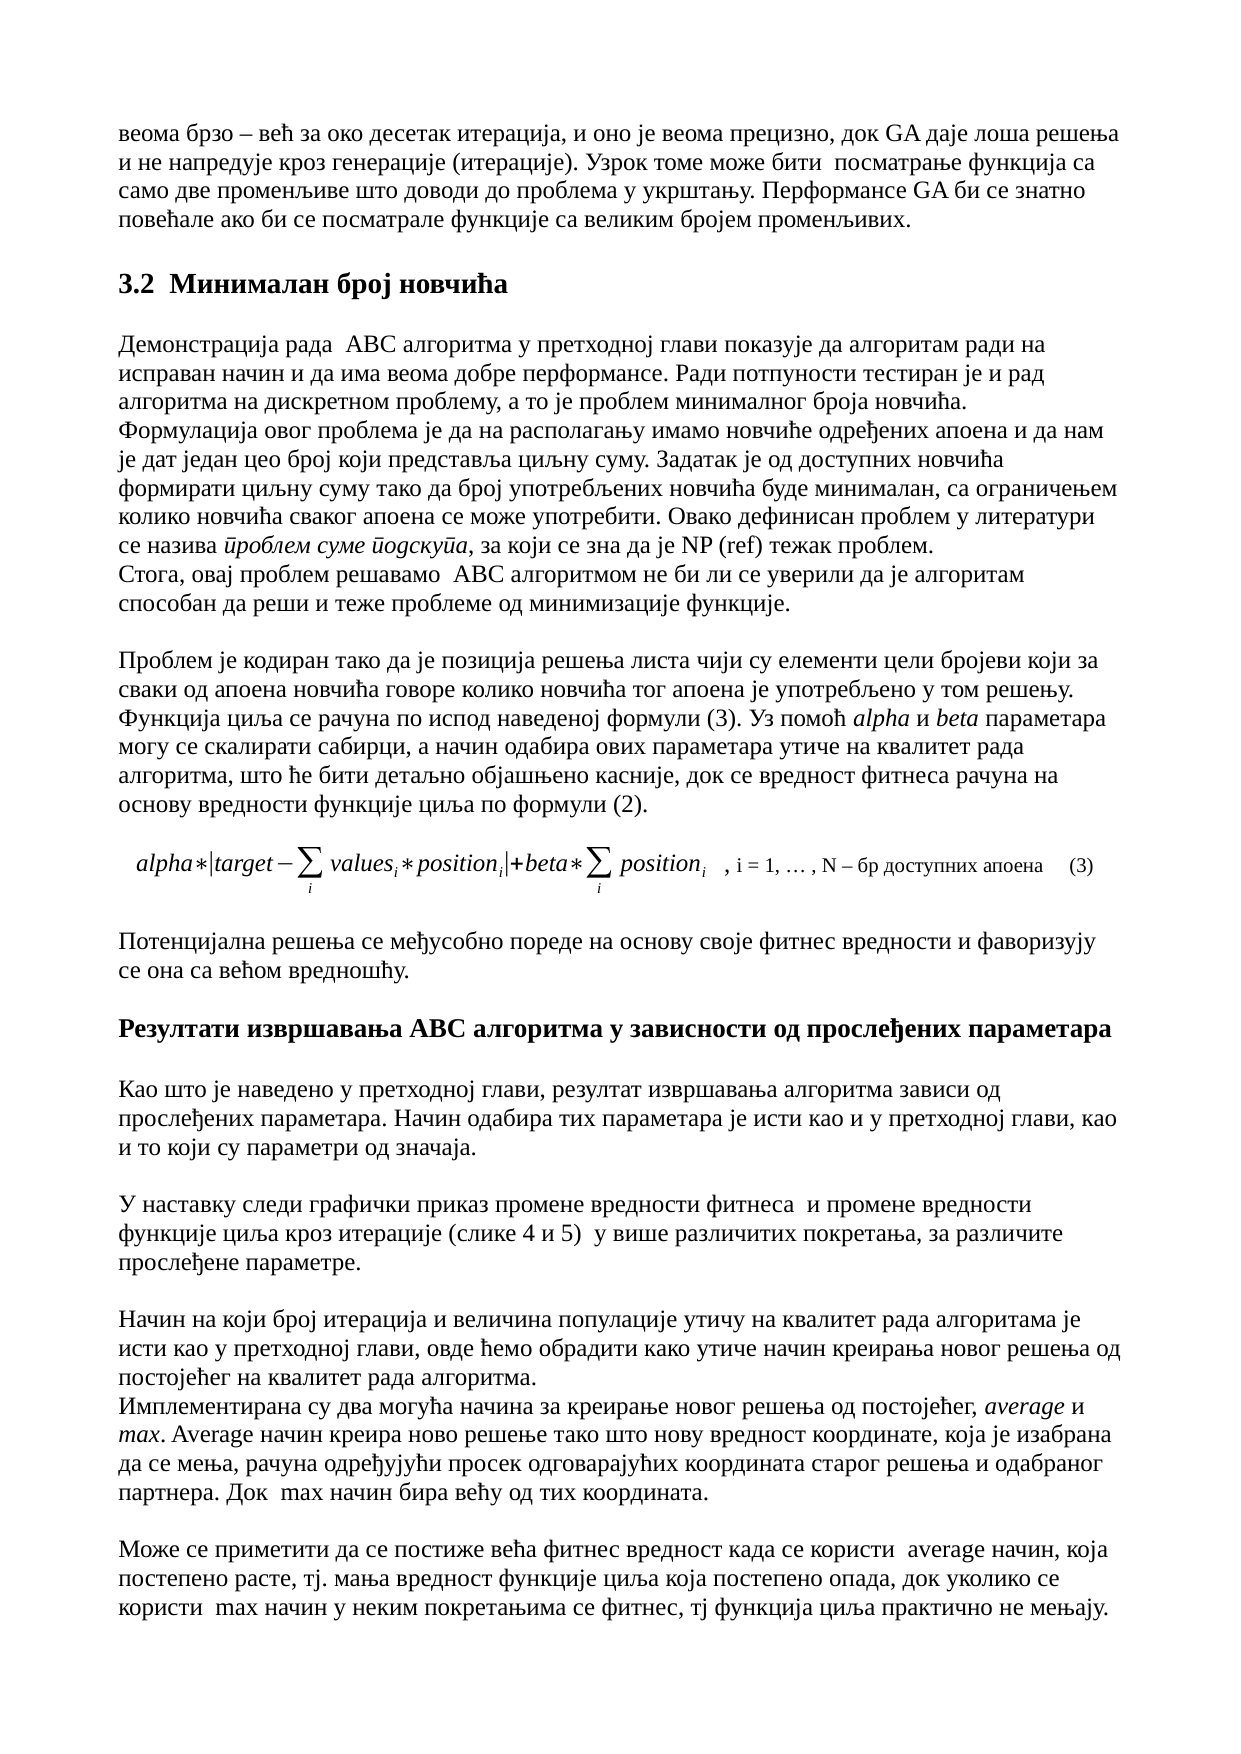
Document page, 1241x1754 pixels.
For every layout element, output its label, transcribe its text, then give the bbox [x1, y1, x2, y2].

text Формулација овог проблема је да на располагању имамо новчиће одређених апоена и да нам је дат један цео број који представља циљну суму. Задатак је од доступних новчића формирати циљну суму тако да број употребљених новчића буде минималан, са ограничењем колико новчића сваког апоена се може употребити. Овако дефинисан проблем у литератури се назива проблем суме подскупа, за који се зна да је NP (ref) тежак проблем. [118, 415, 1122, 559]
text , i = 1, … , N – бр доступних апоена (3) [118, 846, 1122, 897]
text Демонстрација рада ABC алгоритма у претходној глави показује да алгоритам ради на исправан начин и да има веома добре перформансе. Ради потпуности тестиран је и рад алгоритма на дискретном проблему, а то је проблем минималног броја новчића. [118, 329, 1122, 415]
text Имплементирана су два могућа начина за креирање новог решења од постојећег, average и max. Average начин креира ново решење тако што нову вредност координате, која је изабрана да се мења, рачуна одређујући просек одговарајућих координата старог решења и одабраног партнера. Док max начин бира већу од тих координата. [118, 1391, 1122, 1506]
text Потенцијална решења се међусобно пореде на основу своје фитнес вредности и фаворизују се она са већом вредношћу. [118, 926, 1122, 983]
text Као што је наведено у претходној глави, резултат извршавања алгоритма зависи од прослеђених параметара. Начин одабира тих параметара је исти као и у претходној глави, као и то који су параметри од значаја. [118, 1074, 1122, 1161]
text Може се приметити да се постиже већа фитнес вредност када се користи average начин, која постепено расте, тј. мања вредност функције циља која постепено опада, док уколико се користи max начин у неким покретањима се фитнес, тј функција циља практично не мењају. [118, 1534, 1122, 1621]
text Резултати извршавања АВС алгоритма у зависности од прослеђених параметара [118, 1012, 1122, 1043]
text У наставку следи графички приказ промене вредности фитнеса и промене вредности функције циља кроз итерације (слике 4 и 5) у више различитих покретања, за различите прослеђене параметре. [118, 1189, 1122, 1276]
text 3.2 Минималан број новчића [118, 267, 1122, 300]
text Начин на који број итерација и величина популације утичу на квалитет рада алгоритама је исти као у претходној глави, овде ћемо обрадити како утиче начин креирања новог решења од постојећег на квалитет рада алгоритма. [118, 1304, 1122, 1391]
text Стога, овај проблем решавамо ABC алгоритмом не би ли се уверили да је алгоритам способан да реши и теже проблеме од минимизације функције. [118, 559, 1122, 616]
text Проблем је кодиран тако да је позиција решења листа чији су елементи цели бројеви који за сваки од апоена новчића говоре колико новчића тог апоена је употребљено у том решењу. Функција циља се рачуна по испод наведеној формули (3). Уз помоћ alpha и beta параметара могу се скалирати сабирци, а начин одабира ових параметара утиче на квалитет рада алгоритма, што ће бити детаљно објашњено касније, док се вредност фитнеса рачуна на основу вредности функције циља по формули (2). [118, 645, 1122, 818]
text веома брзо – већ за око десетак итерација, и оно је веома прецизно, док GA даје лоша решења и не напредује кроз генерације (итерације). Узрок томе може бити посматрање функција са само две променљиве што доводи до проблема у укрштању. Перформансе GA би се знатно повећале ако би се посматрале функције са великим бројем променљивих. [118, 118, 1122, 233]
